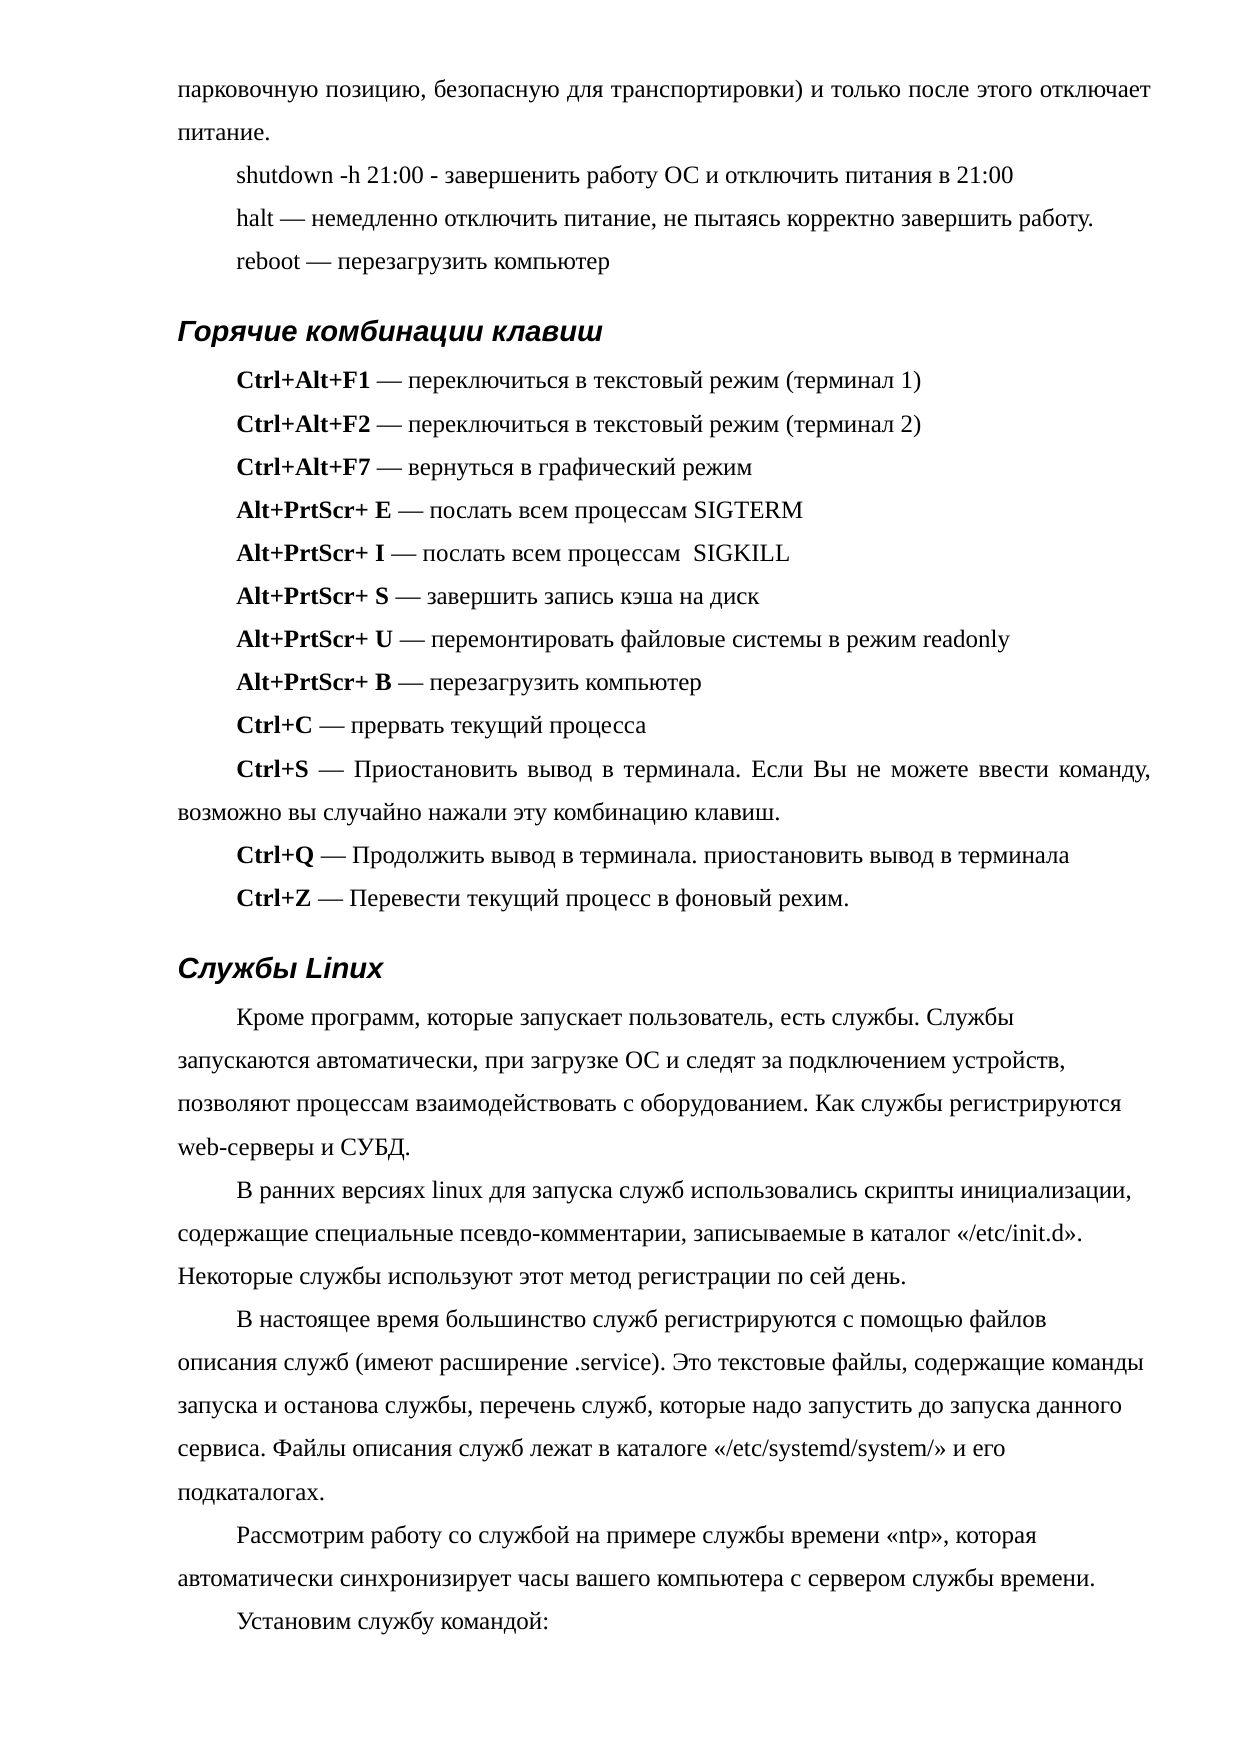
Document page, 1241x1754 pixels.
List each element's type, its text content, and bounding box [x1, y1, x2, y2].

text парковочную позицию, безопасную для транспортировки) и только после этого отключает питание. [177, 74, 1152, 146]
text Alt+PrtScr+ S — завершить запись кэша на диск [177, 581, 1152, 610]
text Рассмотрим работу со службой на примере службы времени «ntp», которая автоматически синхронизирует часы вашего компьютера с сервером службы времени. [177, 1520, 1152, 1592]
text Ctrl+Alt+F7 — вернуться в графический режим [177, 452, 1152, 481]
text shutdown -h 21:00 - завершенить работу ОС и отключить питания в 21:00 [177, 160, 1152, 189]
text Установим службу командой: [177, 1606, 1152, 1635]
text reboot — перезагрузить компьютер [177, 246, 1152, 275]
text Alt+PrtScr+ I — послать всем процессам SIGKILL [177, 538, 1152, 567]
text В настоящее время большинство служб регистрируются с помощью файлов описания служб (имеют расширение .service). Это текстовые файлы, содержащие команды запуска и останова службы, перечень служб, которые надо запустить до запуска данного сервиса. Файлы описания служб лежат в каталоге «/etc/systemd/system/» и его подкаталогах. [177, 1304, 1152, 1505]
text Ctrl+Alt+F2 — переключиться в текстовый режим (терминал 2) [177, 409, 1152, 437]
text halt — немедленно отключить питание, не пытаясь корректно завершить работу. [177, 203, 1152, 232]
text Кроме программ, которые запускает пользователь, есть службы. Службы запускаются автоматически, при загрузке ОС и следят за подключением устройств, позволяют процессам взаимодействовать с оборудованием. Как службы регистрируются web-серверы и СУБД. [177, 1002, 1152, 1160]
text Ctrl+Alt+F1 — переключиться в текстовый режим (терминал 1) [177, 366, 1152, 394]
text Alt+PrtScr+ U — перемонтировать файловые системы в режим readonly [177, 624, 1152, 653]
text Ctrl+C — прервать текущий процесса [177, 711, 1152, 739]
text Alt+PrtScr+ B — перезагрузить компьютер [177, 667, 1152, 696]
text Ctrl+S — Приостановить вывод в терминала. Если Вы не можете ввести команду, возможно вы случайно нажали эту комбинацию клавиш. [177, 754, 1152, 826]
text Alt+PrtScr+ E — послать всем процессам SIGTERM [177, 495, 1152, 524]
text Ctrl+Z — Перевести текущий процесс в фоновый рехим. [177, 883, 1152, 912]
text В ранних версиях linux для запуска служб использовались скрипты инициализации, содержащие специальные псевдо-комментарии, записываемые в каталог «/etc/init.d». Некоторые службы используют этот метод регистрации по сей день. [177, 1175, 1152, 1290]
text Ctrl+Q — Продолжить вывод в терминала. приостановить вывод в терминала [177, 840, 1152, 869]
subtitle Службы Linux [177, 951, 1152, 985]
subtitle Горячие комбинации клавиш [177, 314, 1152, 348]
